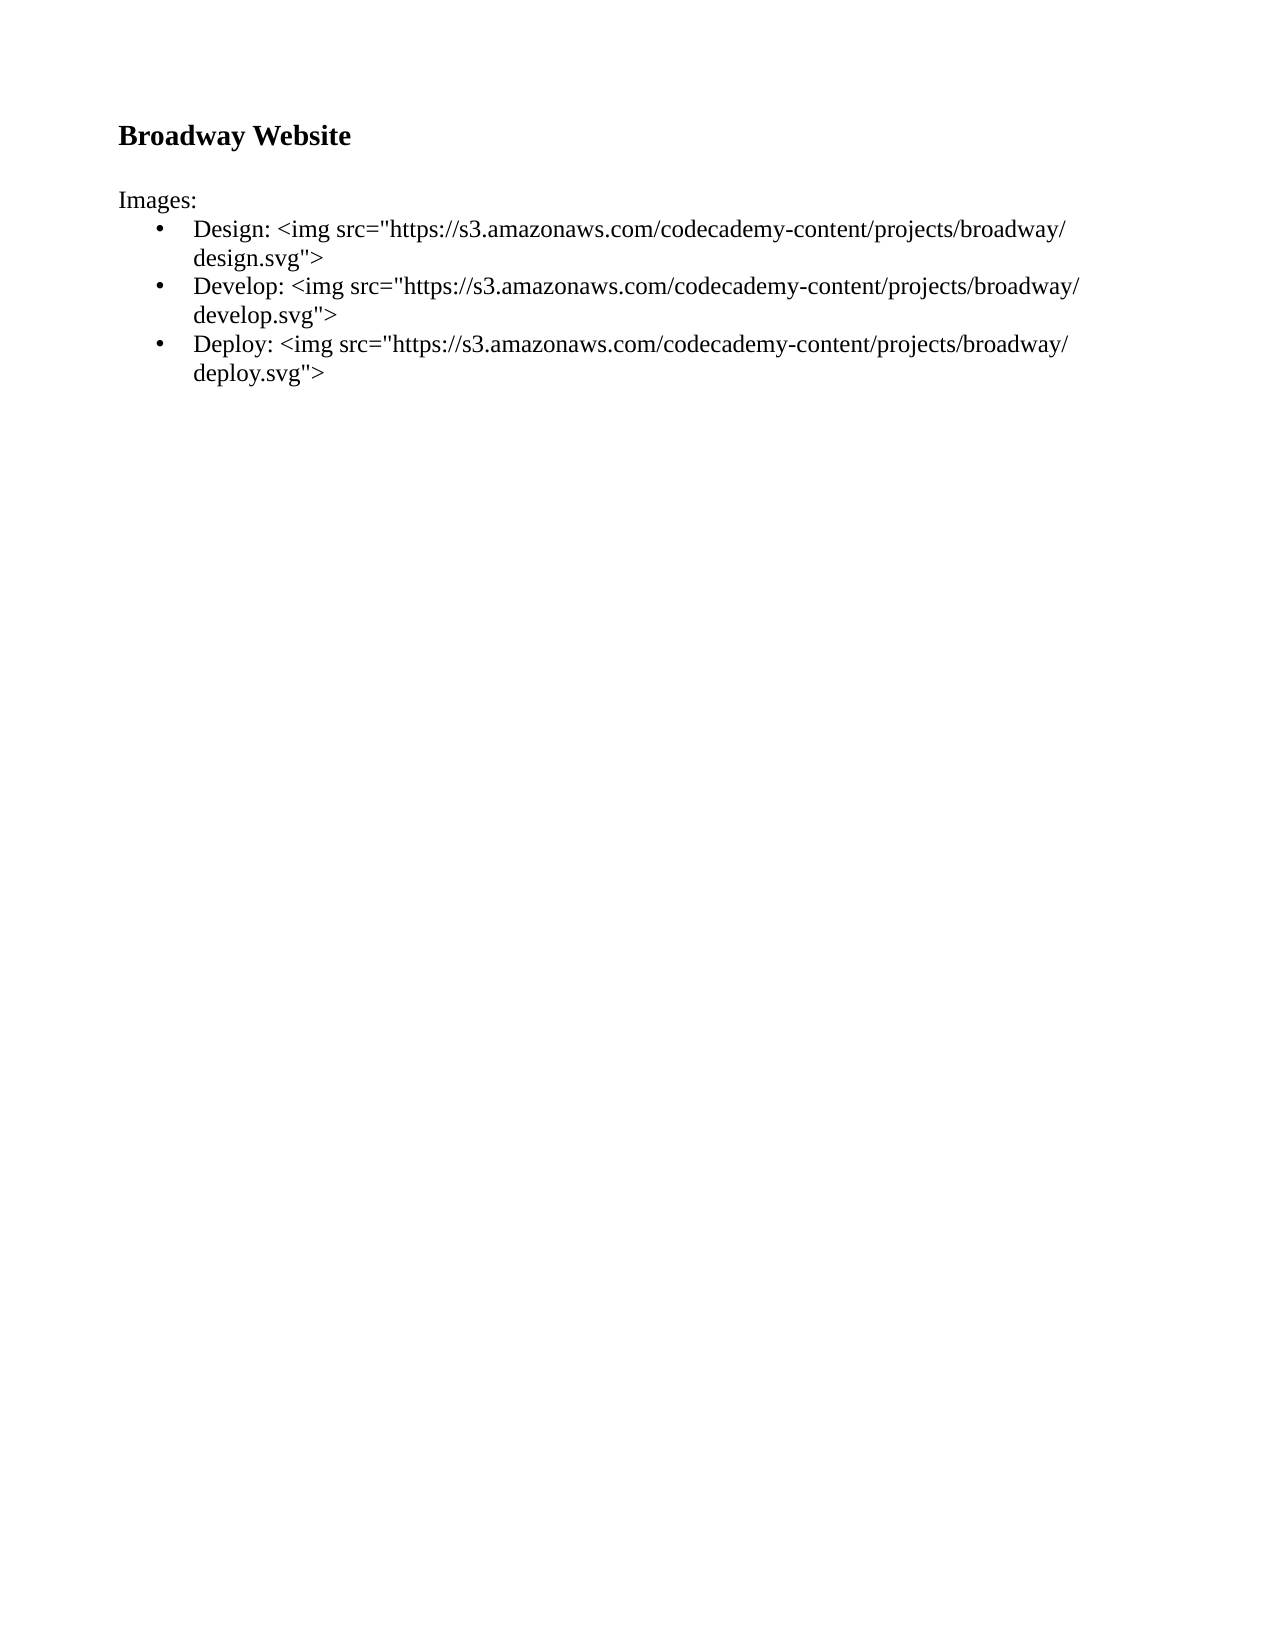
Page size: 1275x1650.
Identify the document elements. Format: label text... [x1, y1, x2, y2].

list Develop: <img src="https://s3.amazonaws.com/codecademy-content/projects/broadway/develop.svg"> [156, 271, 1157, 329]
list Deploy: <img src="https://s3.amazonaws.com/codecademy-content/projects/broadway/deploy.svg"> [156, 329, 1157, 386]
text Images: [118, 185, 1157, 214]
list Design: <img src="https://s3.amazonaws.com/codecademy-content/projects/broadway/design.svg"> [156, 214, 1157, 271]
text Broadway Website [118, 118, 1157, 152]
